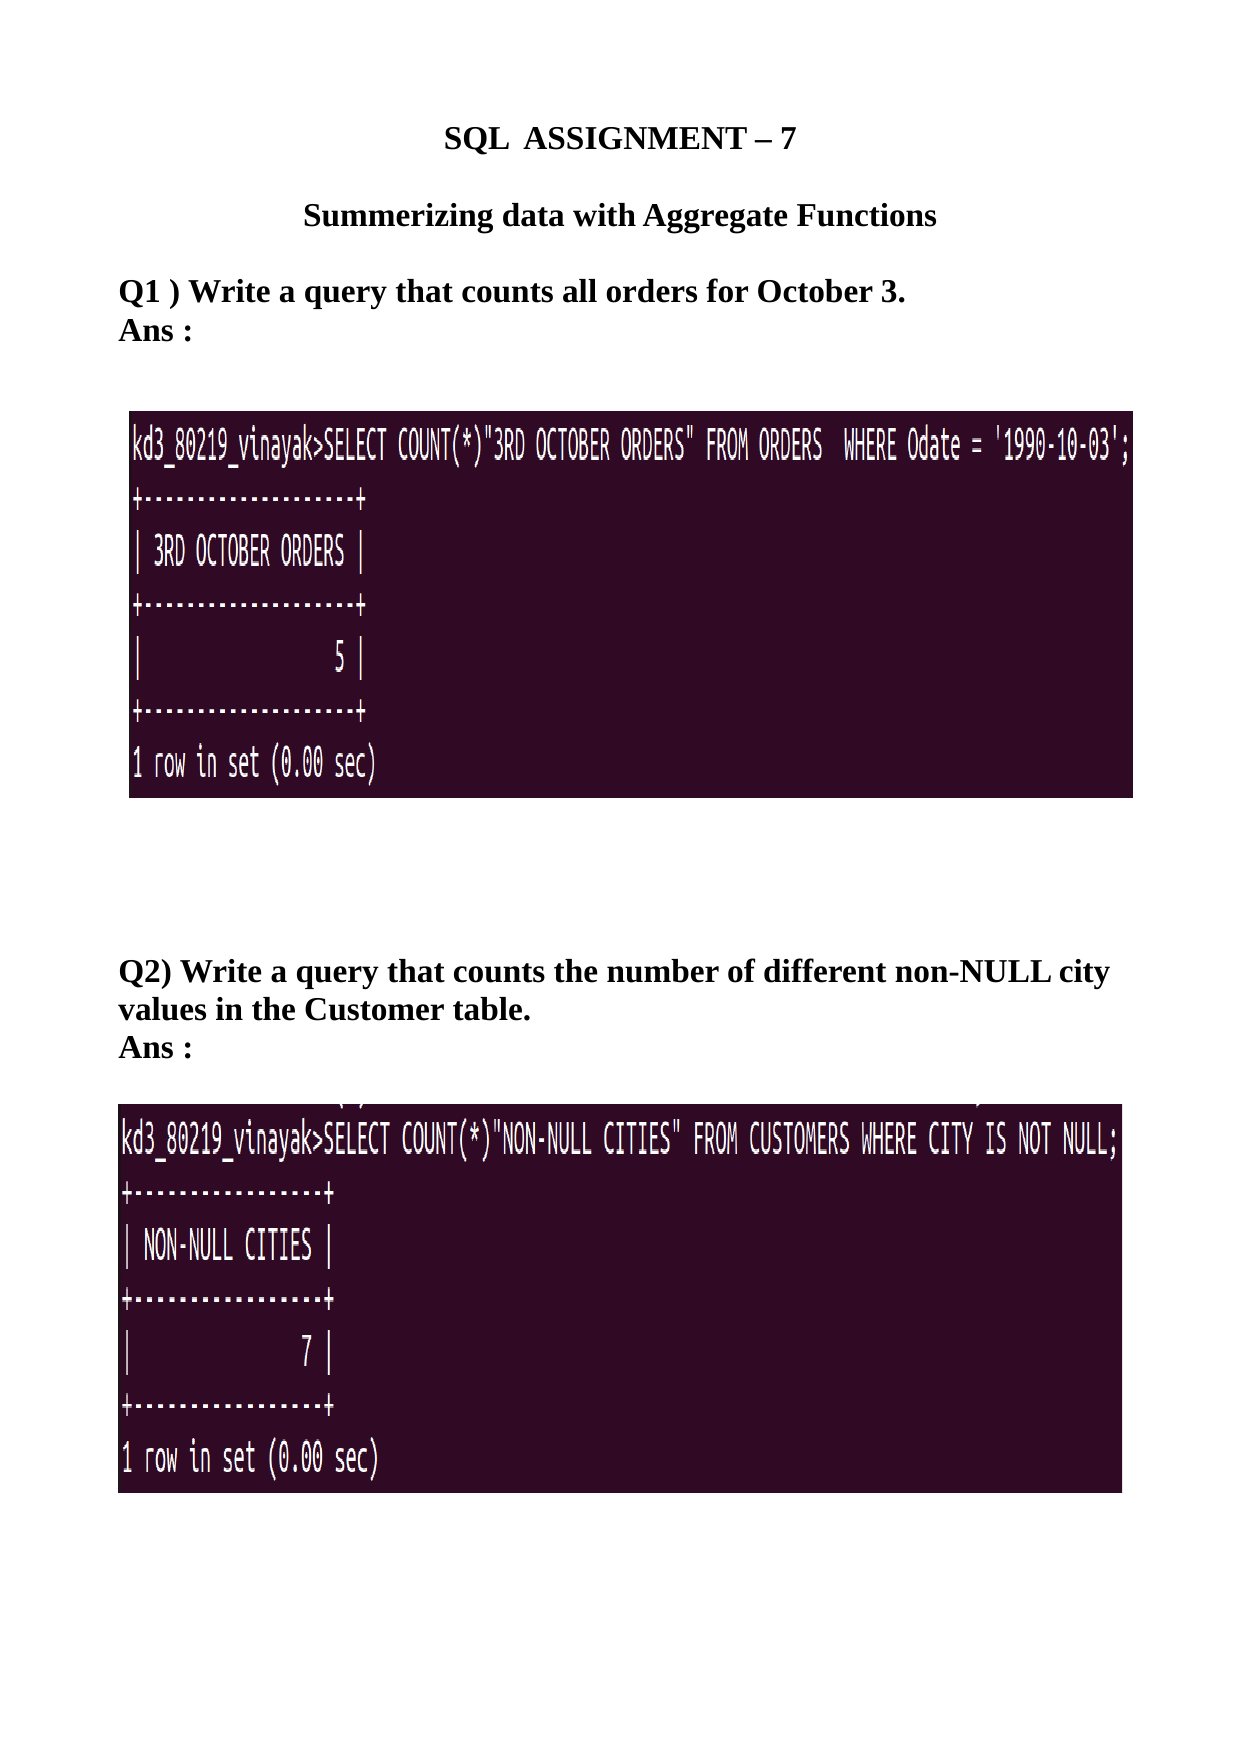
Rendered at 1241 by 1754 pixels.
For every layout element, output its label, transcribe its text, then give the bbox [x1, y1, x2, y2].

text Summerizing data with Aggregate Functions [118, 195, 1122, 233]
picture [118, 1104, 1123, 1493]
text Ans : [118, 310, 1122, 348]
text Ans : [118, 1028, 1122, 1066]
text Q2) Write a query that counts the number of different non-NULL city values in the Customer table. [118, 951, 1122, 1028]
text Q1 ) Write a query that counts all orders for October 3. [118, 271, 1122, 310]
picture [129, 411, 1133, 798]
text SQL ASSIGNMENT – 7 [118, 118, 1122, 156]
